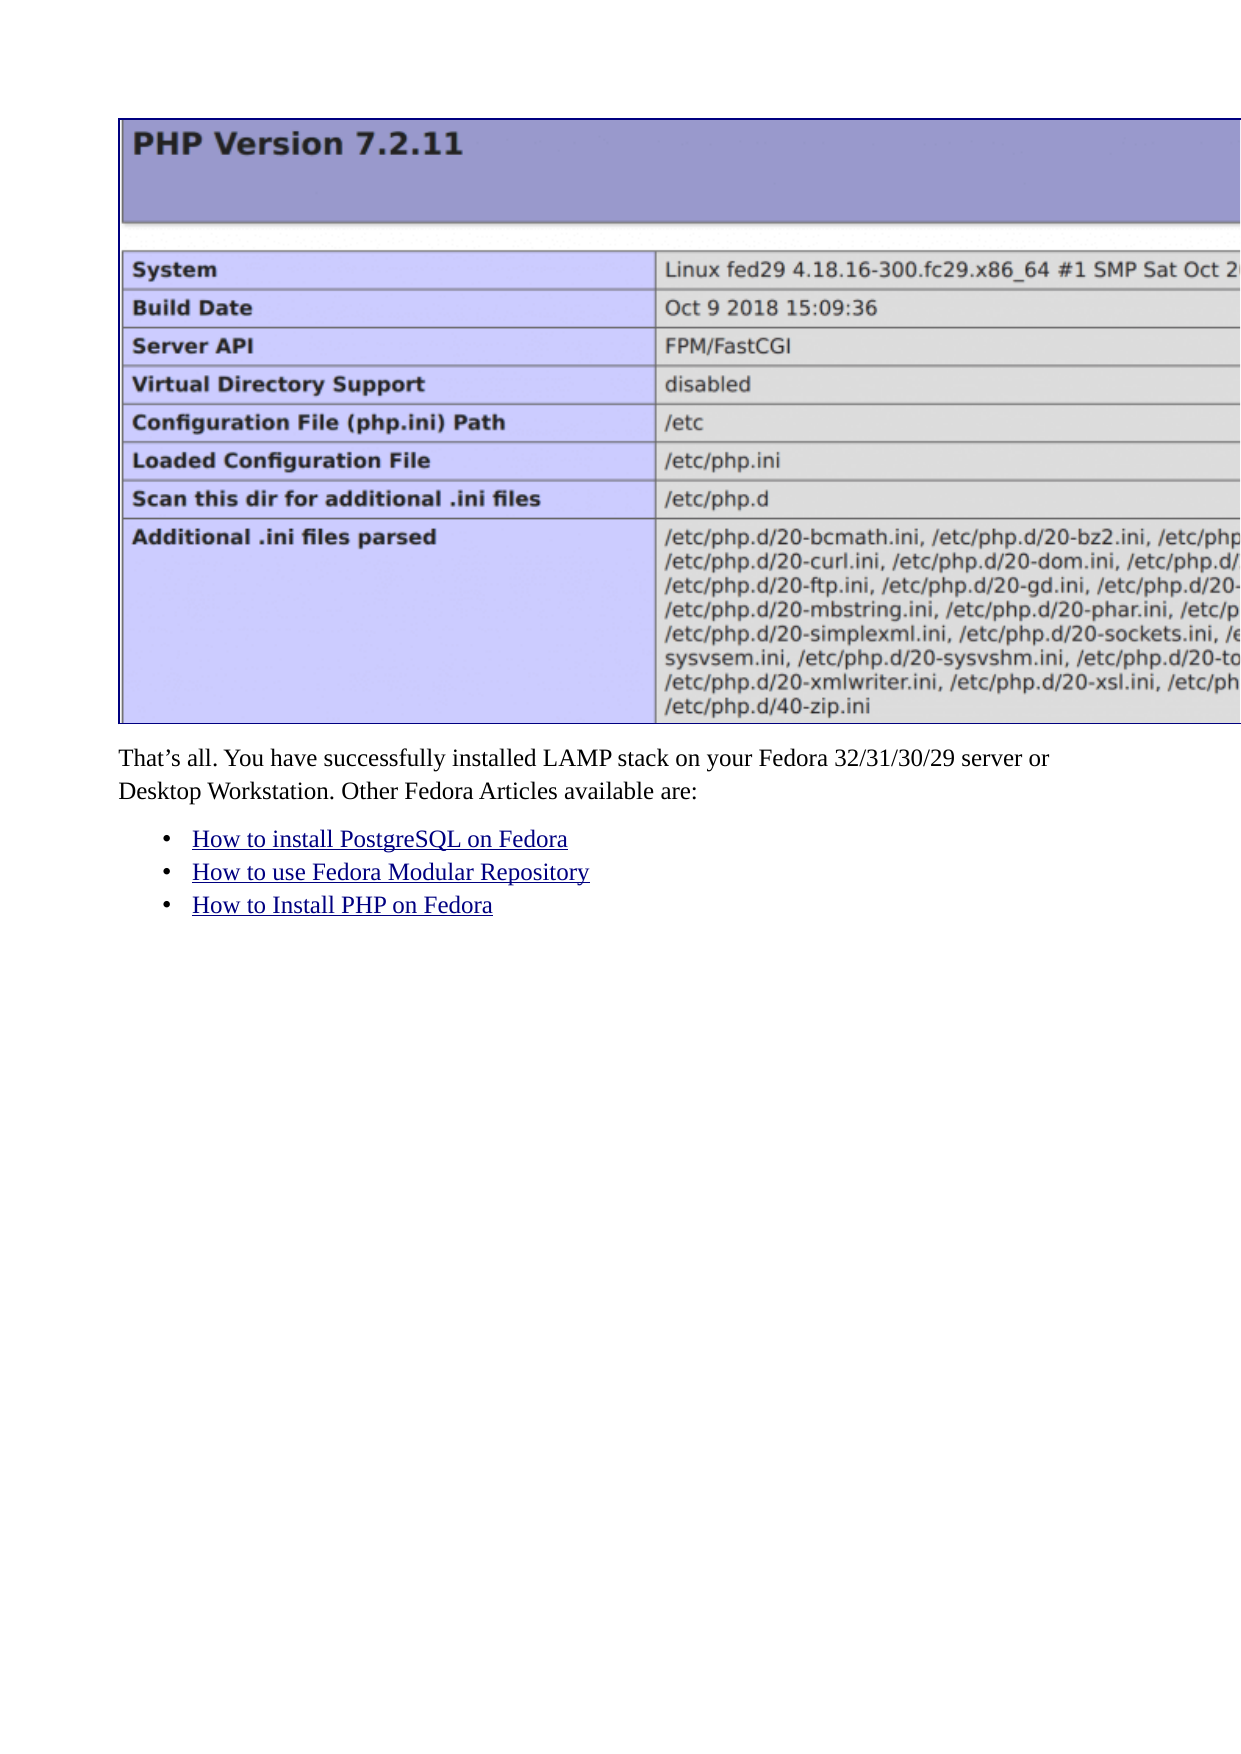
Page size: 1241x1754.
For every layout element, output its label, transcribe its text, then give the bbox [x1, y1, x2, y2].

list How to Install PHP on Fedora [162, 890, 1122, 919]
text That’s all. You have successfully installed LAMP stack on your Fedora 32/31/30/29 server or Desktop Workstation. Other Fedora Articles available are: [118, 743, 1122, 805]
list How to use Fedora Modular Repository [162, 857, 1122, 886]
list How to install PostgreSQL on Fedora [162, 824, 1122, 853]
picture [120, 120, 1241, 723]
